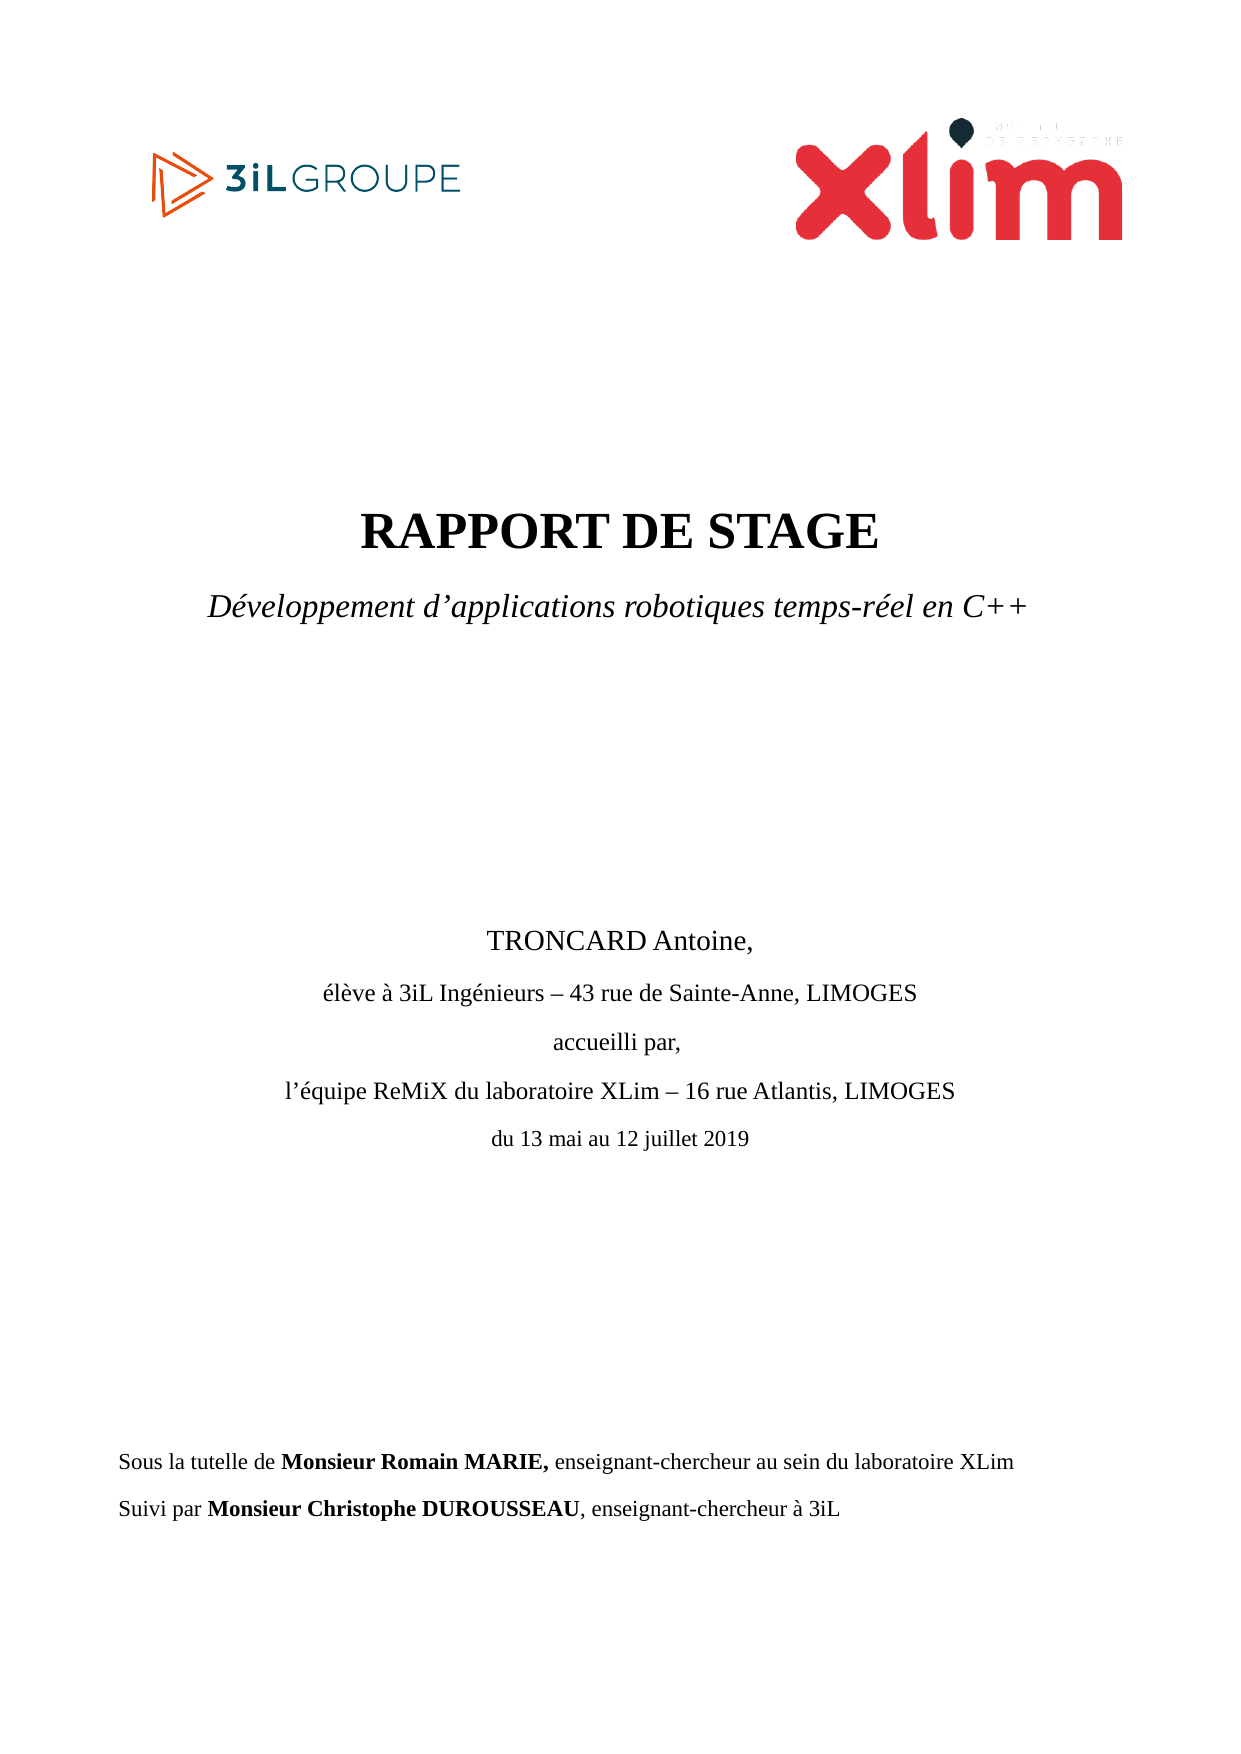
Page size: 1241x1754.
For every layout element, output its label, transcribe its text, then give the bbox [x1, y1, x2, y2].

picture [796, 118, 1123, 240]
text Développement d’applications robotiques temps-réel en C++ [118, 586, 1122, 624]
text RAPPORT DE STAGE [118, 499, 1122, 559]
text l’équipe ReMiX du laboratoire XLim – 16 rue Atlantis, LIMOGES [118, 1076, 1122, 1105]
text Suivi par Monsieur Christophe DUROUSSEAU, enseignant-chercheur à 3iL [118, 1494, 1122, 1521]
text Sous la tutelle de Monsieur Romain MARIE, enseignant-chercheur au sein du laboratoire XLim [118, 1448, 1122, 1475]
text accueilli par, [118, 1027, 1122, 1056]
text élève à 3iL Ingénieurs – 43 rue de Sainte-Anne, LIMOGES [118, 978, 1122, 1007]
text TRONCARD Antoine, [118, 923, 1122, 957]
text du 13 mai au 12 juillet 2019 [118, 1125, 1122, 1152]
picture [118, 118, 494, 251]
